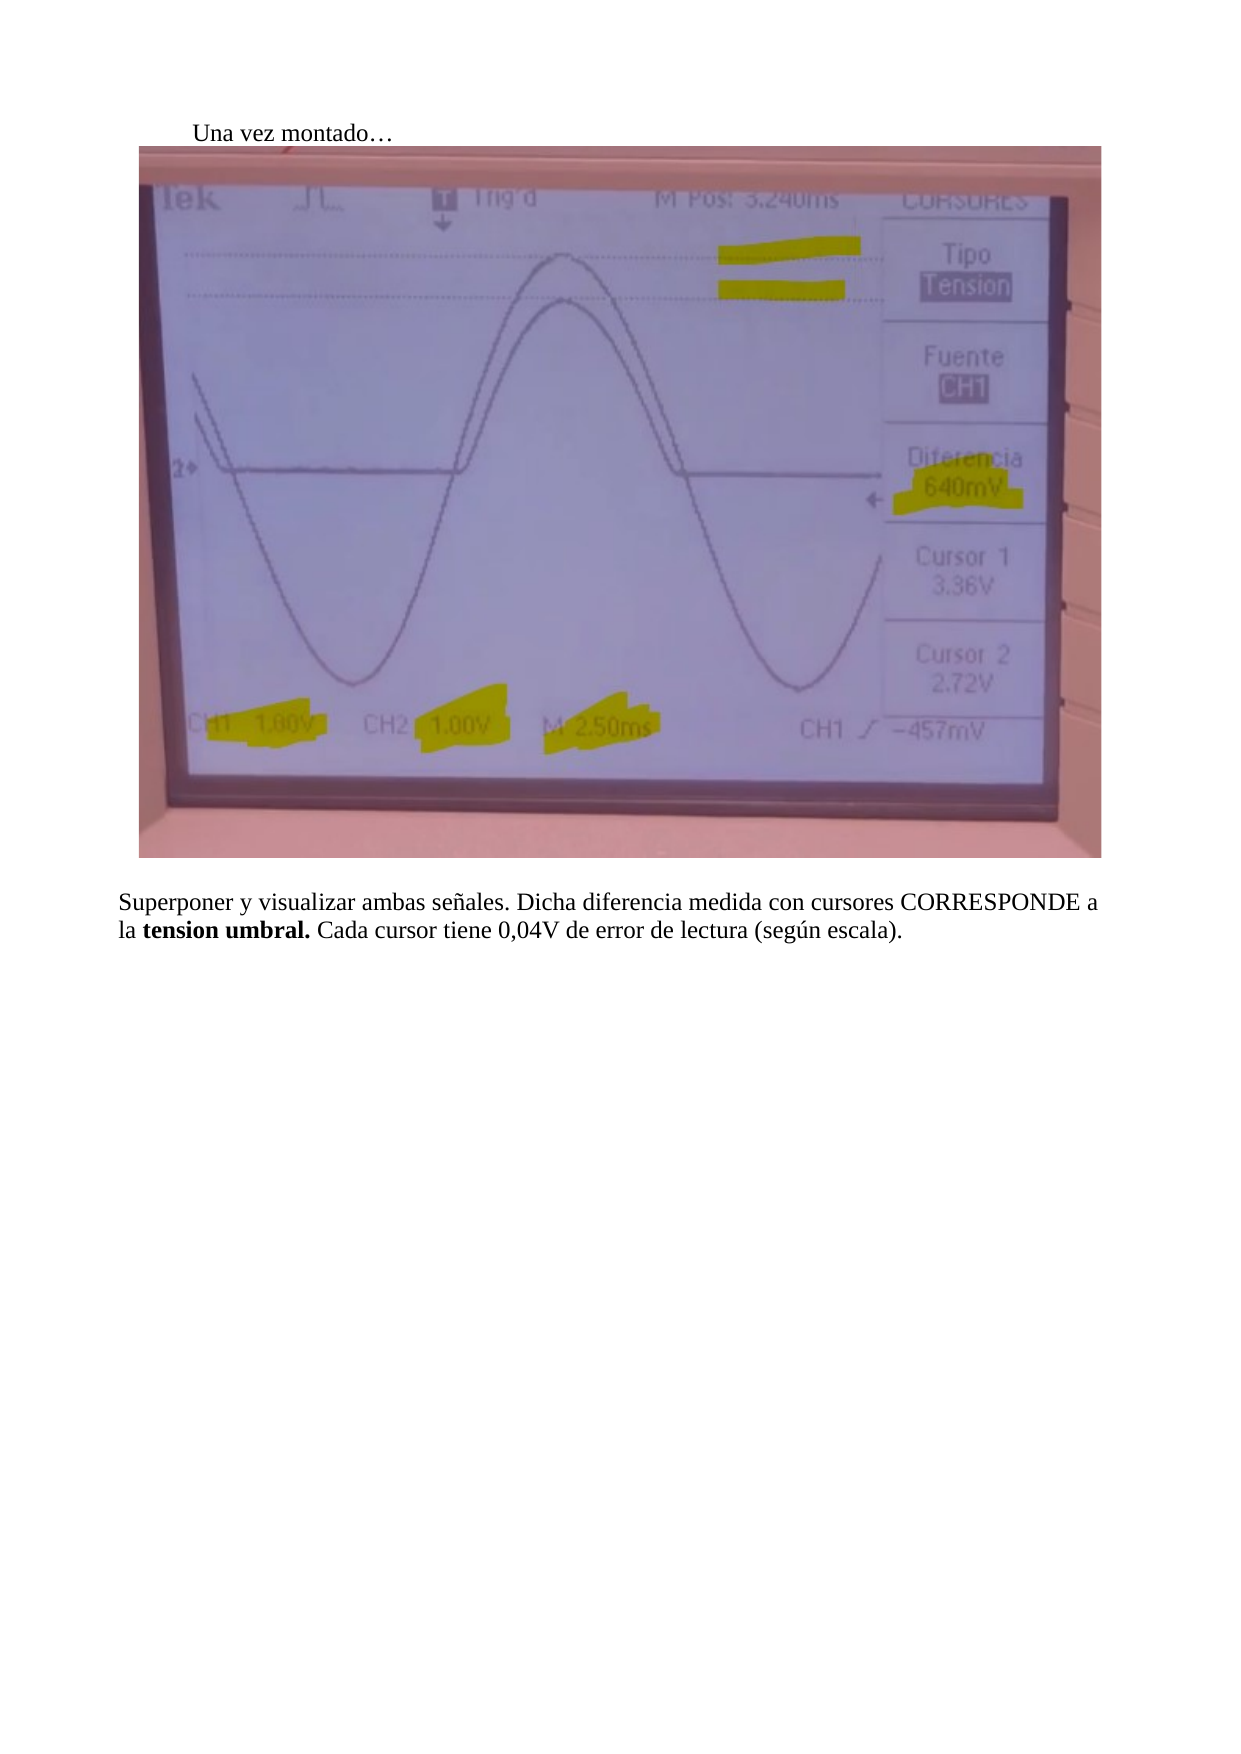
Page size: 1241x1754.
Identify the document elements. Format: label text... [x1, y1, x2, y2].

text Superponer y visualizar ambas señales. Dicha diferencia medida con cursores CORRESPONDE a la tension umbral. Cada cursor tiene 0,04V de error de lectura (según escala). [118, 887, 1122, 944]
text Una vez montado… [118, 118, 1122, 147]
picture [138, 146, 1102, 858]
